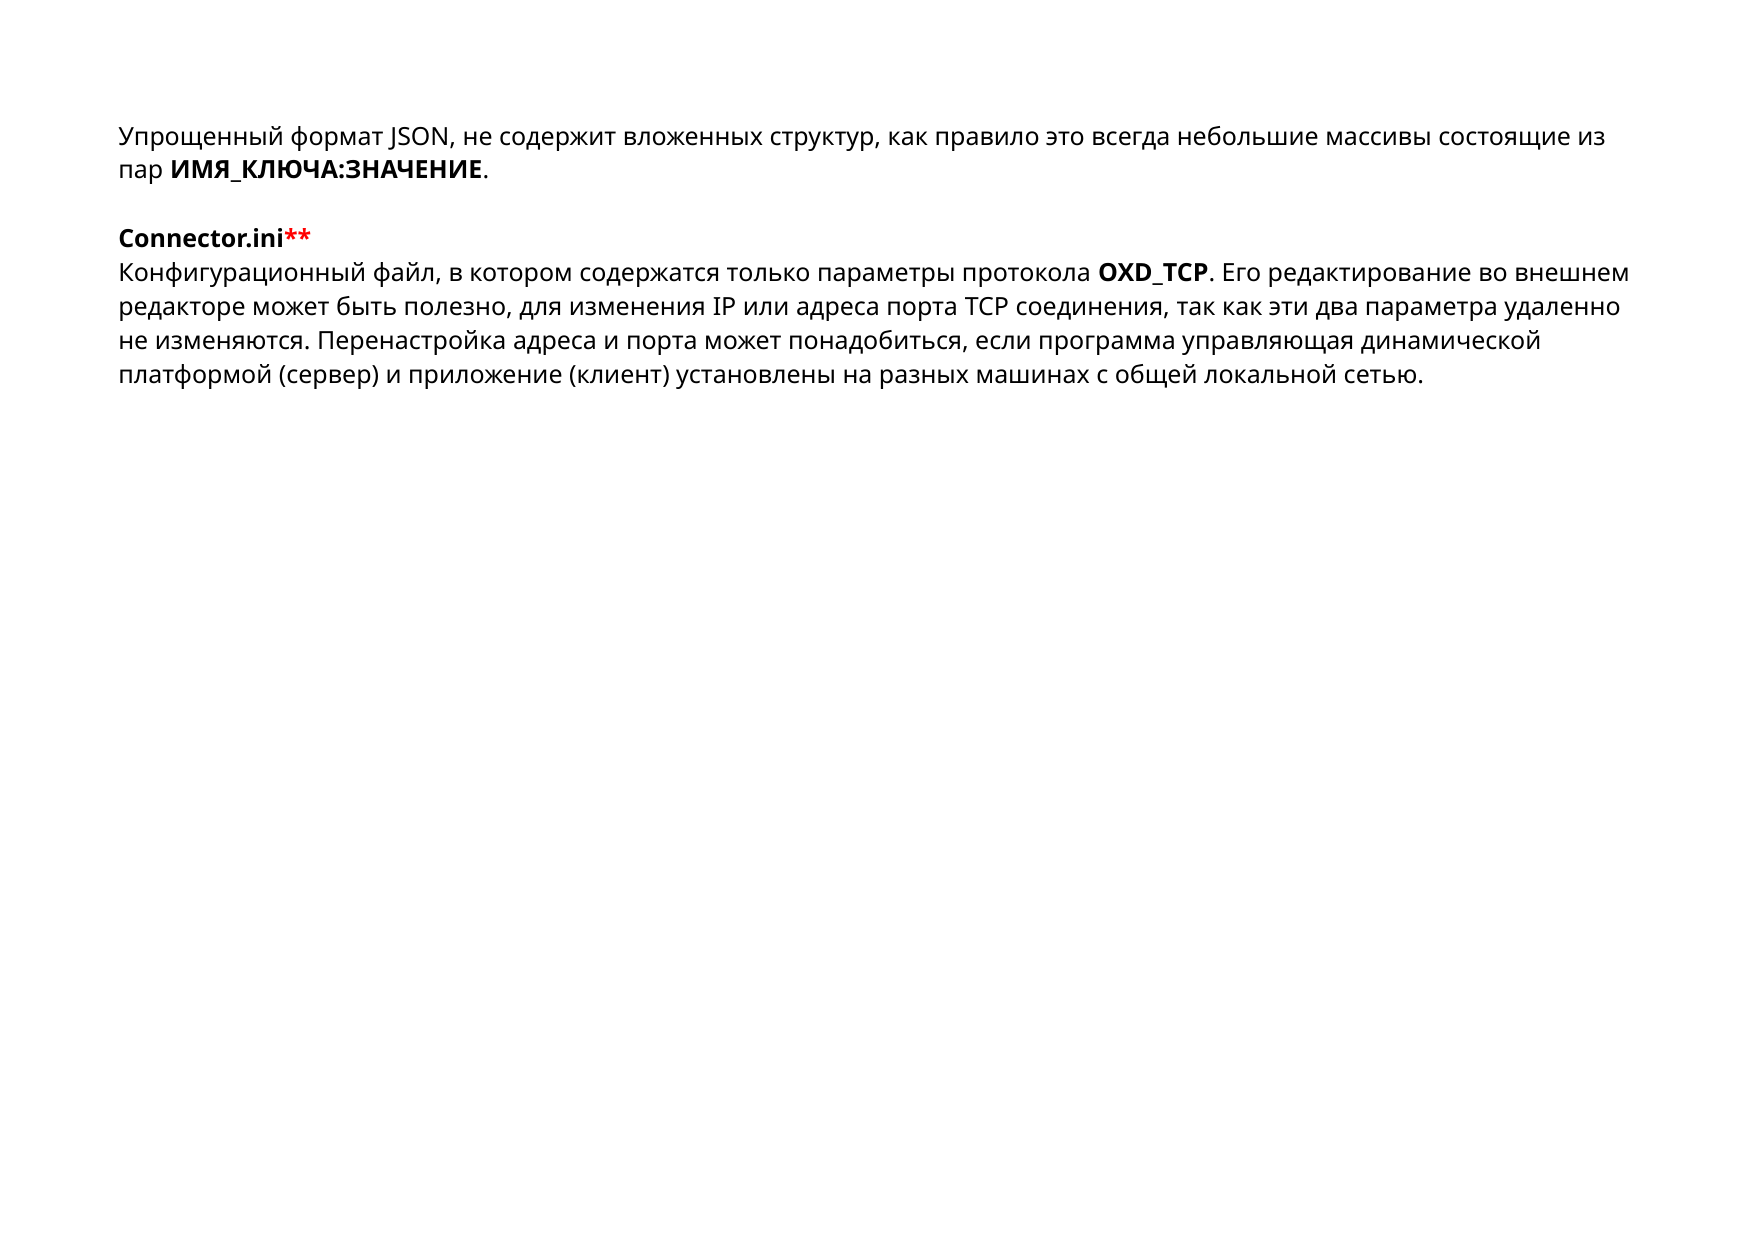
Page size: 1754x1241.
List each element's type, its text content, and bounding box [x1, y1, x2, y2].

text Упрощенный формат JSON, не содержит вложенных структур, как правило это всегда небольшие массивы состоящие из пар ИМЯ_КЛЮЧА:ЗНАЧЕНИЕ. [118, 118, 1636, 186]
text Конфигурационный файл, в котором содержатся только параметры протокола OXD_TCP. Его редактирование во внешнем редакторе может быть полезно, для изменения IP или адреса порта TCP соединения, так как эти два параметра удаленно не изменяются. Перенастройка адреса и порта может понадобиться, если программа управляющая динамической платформой (сервер) и приложение (клиент) установлены на разных машинах с общей локальной сетью. [118, 254, 1636, 391]
text Connector.ini** [118, 220, 1636, 254]
